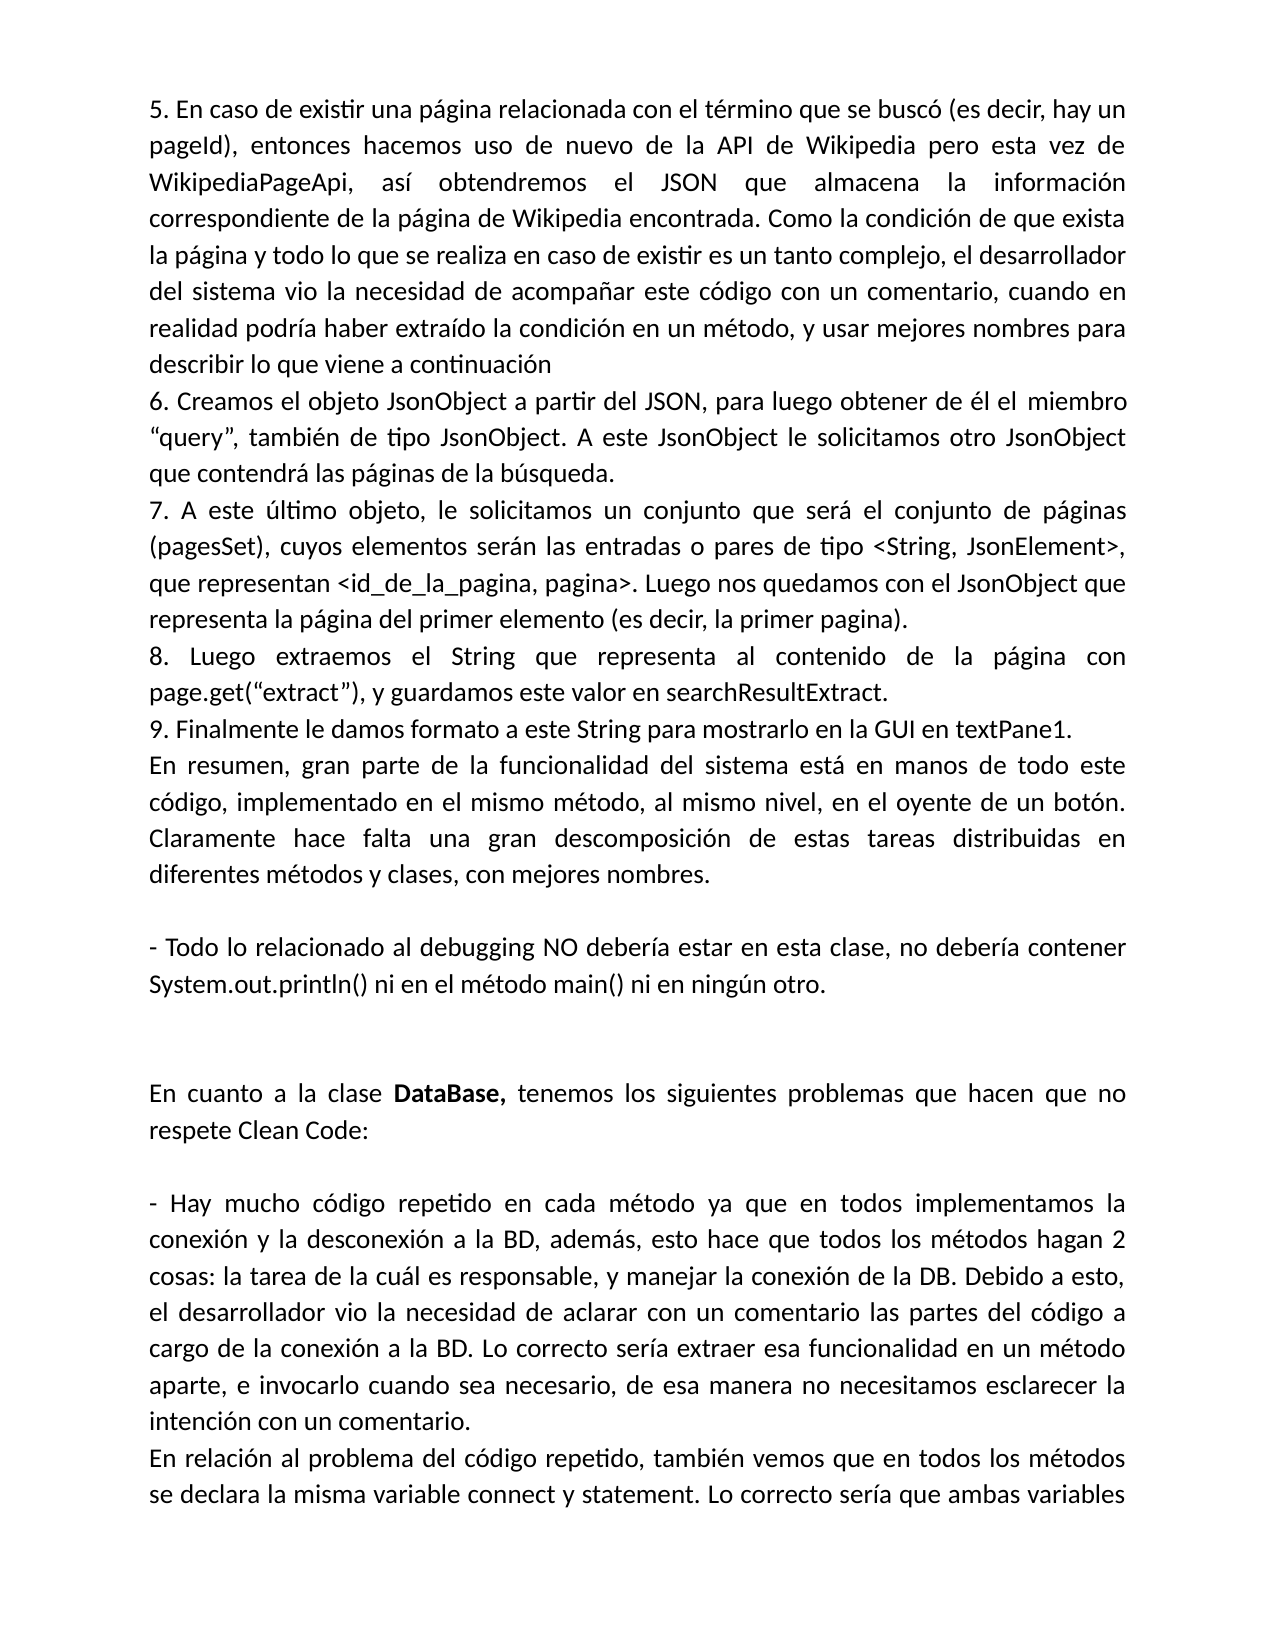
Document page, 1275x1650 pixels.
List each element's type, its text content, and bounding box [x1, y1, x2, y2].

text En cuanto a la clase DataBase, tenemos los siguientes problemas que hacen que no respete Clean Code: [149, 1073, 1127, 1146]
text En resumen, gran parte de la funcionalidad del sistema está en manos de todo este código, implementado en el mismo método, al mismo nivel, en el oyente de un botón. Claramente hace falta una gran descomposición de estas tareas distribuidas en diferentes métodos y clases, con mejores nombres. [149, 745, 1127, 891]
text 5. En caso de existir una página relacionada con el término que se buscó (es decir, hay un pageId), entonces hacemos uso de nuevo de la API de Wikipedia pero esta vez de WikipediaPageApi, así obtendremos el JSON que almacena la información correspondiente de la página de Wikipedia encontrada. Como la condición de que exista la página y todo lo que se realiza en caso de existir es un tanto complejo, el desarrollador del sistema vio la necesidad de acompañar este código con un comentario, cuando en realidad podría haber extraído la condición en un método, y usar mejores nombres para describir lo que viene a continuación [149, 88, 1127, 380]
text 8. Luego extraemos el String que representa al contenido de la página con page.get(“extract”), y guardamos este valor en searchResultExtract. [149, 635, 1127, 708]
text 9. Finalmente le damos formato a este String para mostrarlo en la GUI en textPane1. [149, 708, 1127, 745]
text 6. Creamos el objeto JsonObject a partir del JSON, para luego obtener de él el miembro “query”, también de tipo JsonObject. A este JsonObject le solicitamos otro JsonObject que contendrá las páginas de la búsqueda. [149, 380, 1127, 489]
text 7. A este último objeto, le solicitamos un conjunto que será el conjunto de páginas (pagesSet), cuyos elementos serán las entradas o pares de tipo <String, JsonElement>, que representan <id_de_la_pagina, pagina>. Luego nos quedamos con el JsonObject que representa la página del primer elemento (es decir, la primer pagina). [149, 489, 1127, 635]
text - Hay mucho código repetido en cada método ya que en todos implementamos la conexión y la desconexión a la BD, además, esto hace que todos los métodos hagan 2 cosas: la tarea de la cuál es responsable, y manejar la conexión de la DB. Debido a esto, el desarrollador vio la necesidad de aclarar con un comentario las partes del código a cargo de la conexión a la BD. Lo correcto sería extraer esa funcionalidad en un método aparte, e invocarlo cuando sea necesario, de esa manera no necesitamos esclarecer la intención con un comentario. [149, 1182, 1127, 1437]
text En relación al problema del código repetido, también vemos que en todos los métodos se declara la misma variable connect y statement. Lo correcto sería que ambas variables [149, 1437, 1127, 1510]
text - Todo lo relacionado al debugging NO debería estar en esta clase, no debería contener System.out.println() ni en el método main() ni en ningún otro. [149, 927, 1127, 1000]
